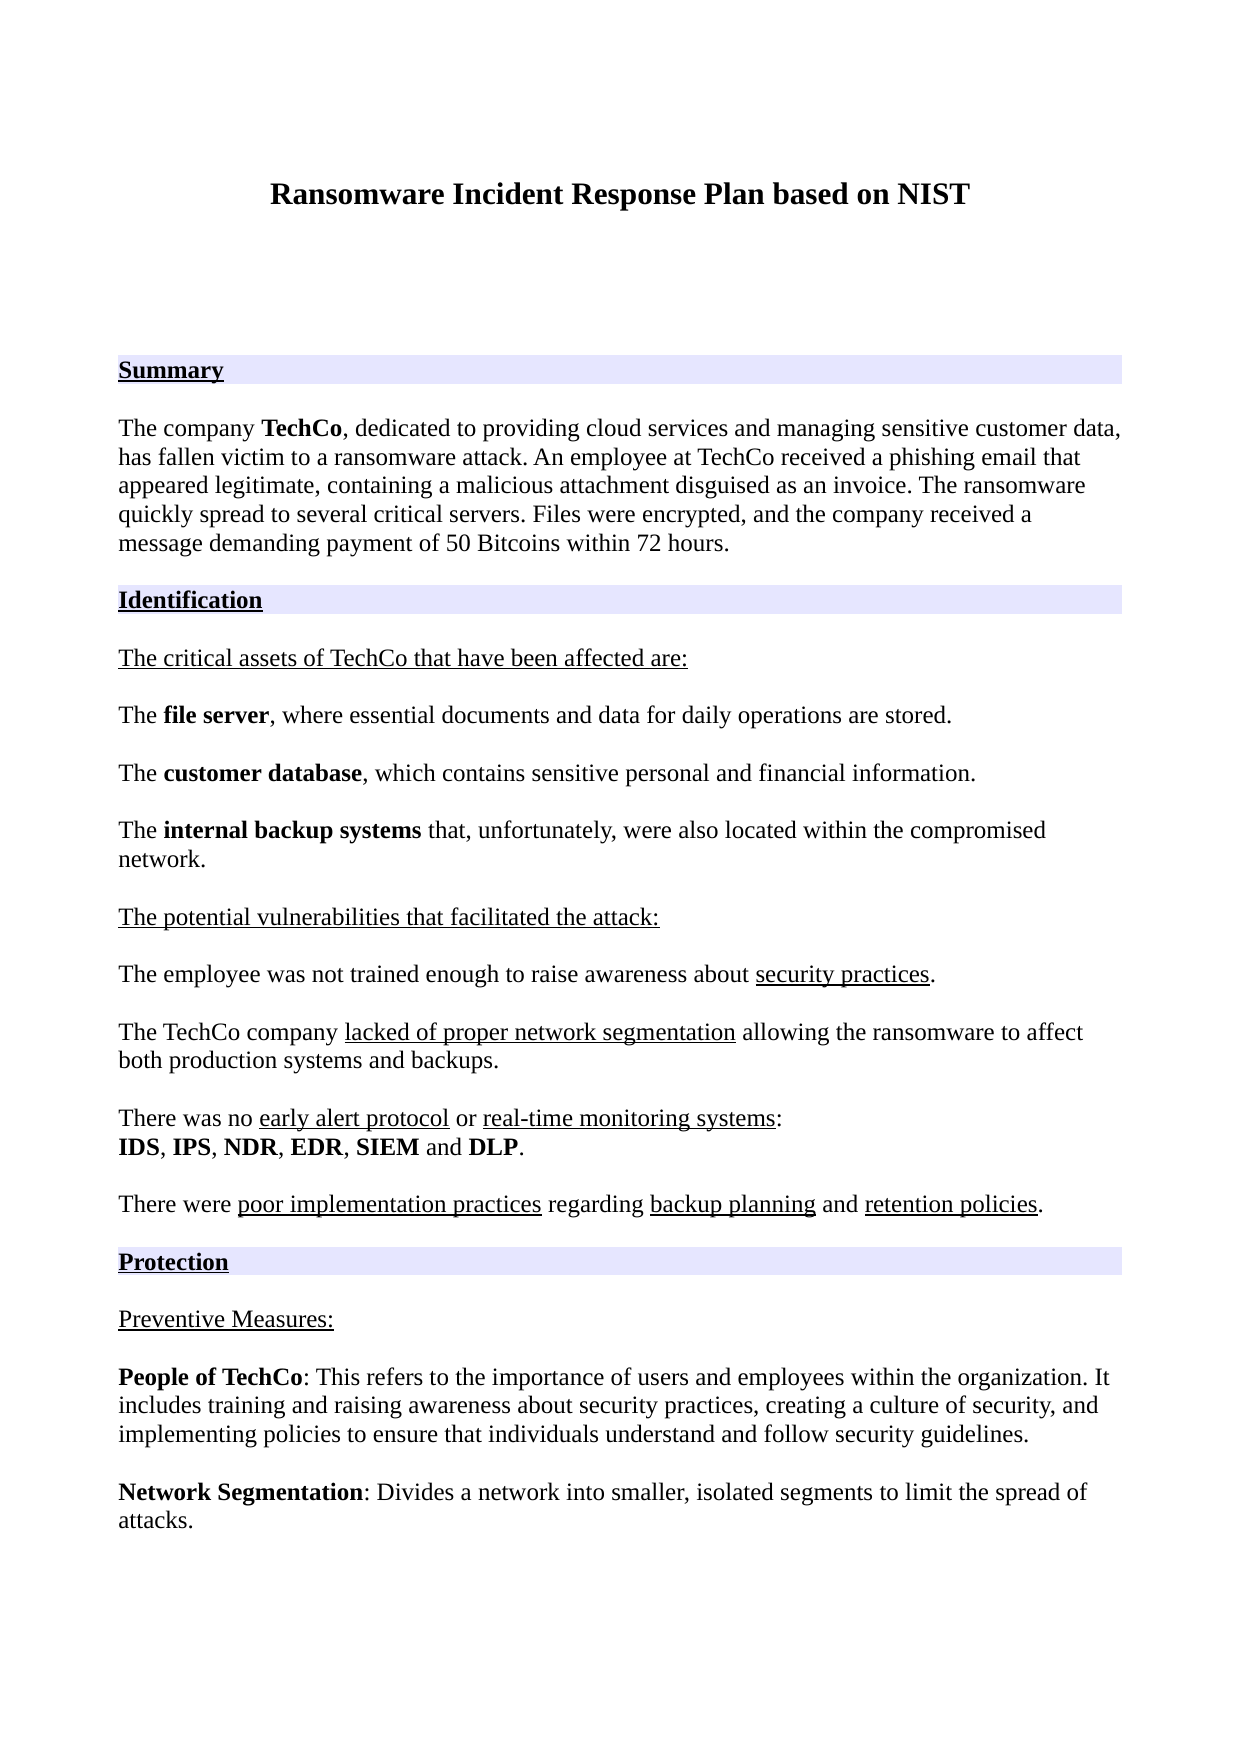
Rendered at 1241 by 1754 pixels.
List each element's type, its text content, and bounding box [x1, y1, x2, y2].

text Ransomware Incident Response Plan based on NIST [118, 176, 1122, 212]
text The internal backup systems that, unfortunately, were also located within the compromised network. [118, 815, 1122, 873]
text Preventive Measures: [118, 1304, 1122, 1333]
text The critical assets of TechCo that have been affected are: [118, 643, 1122, 672]
text The potential vulnerabilities that facilitated the attack: [118, 902, 1122, 930]
text The company TechCo, dedicated to providing cloud services and managing sensitive customer data, has fallen victim to a ransomware attack. An employee at TechCo received a phishing email that appeared legitimate, containing a malicious attachment disguised as an invoice. The ransomware quickly spread to several critical servers. Files were encrypted, and the company received a message demanding payment of 50 Bitcoins within 72 hours. [118, 413, 1122, 557]
text Network Segmentation: Divides a network into smaller, isolated segments to limit the spread of attacks. [118, 1477, 1122, 1534]
text The TechCo company lacked of proper network segmentation allowing the ransomware to affect both production systems and backups. [118, 1017, 1122, 1074]
text There was no early alert protocol or real-time monitoring systems: [118, 1103, 1122, 1132]
text The file server, where essential documents and data for daily operations are stored. [118, 700, 1122, 729]
text The employee was not trained enough to raise awareness about security practices. [118, 930, 1122, 988]
text Summary [118, 355, 1122, 384]
text Protection [118, 1247, 1122, 1275]
text Identification [118, 585, 1122, 614]
text There were poor implementation practices regarding backup planning and retention policies. [118, 1189, 1122, 1218]
text The customer database, which contains sensitive personal and financial information. [118, 758, 1122, 787]
text IDS, IPS, NDR, EDR, SIEM and DLP. [118, 1132, 1122, 1160]
text People of TechCo: This refers to the importance of users and employees within the organization. It includes training and raising awareness about security practices, creating a culture of security, and implementing policies to ensure that individuals understand and follow security guidelines. [118, 1362, 1122, 1448]
